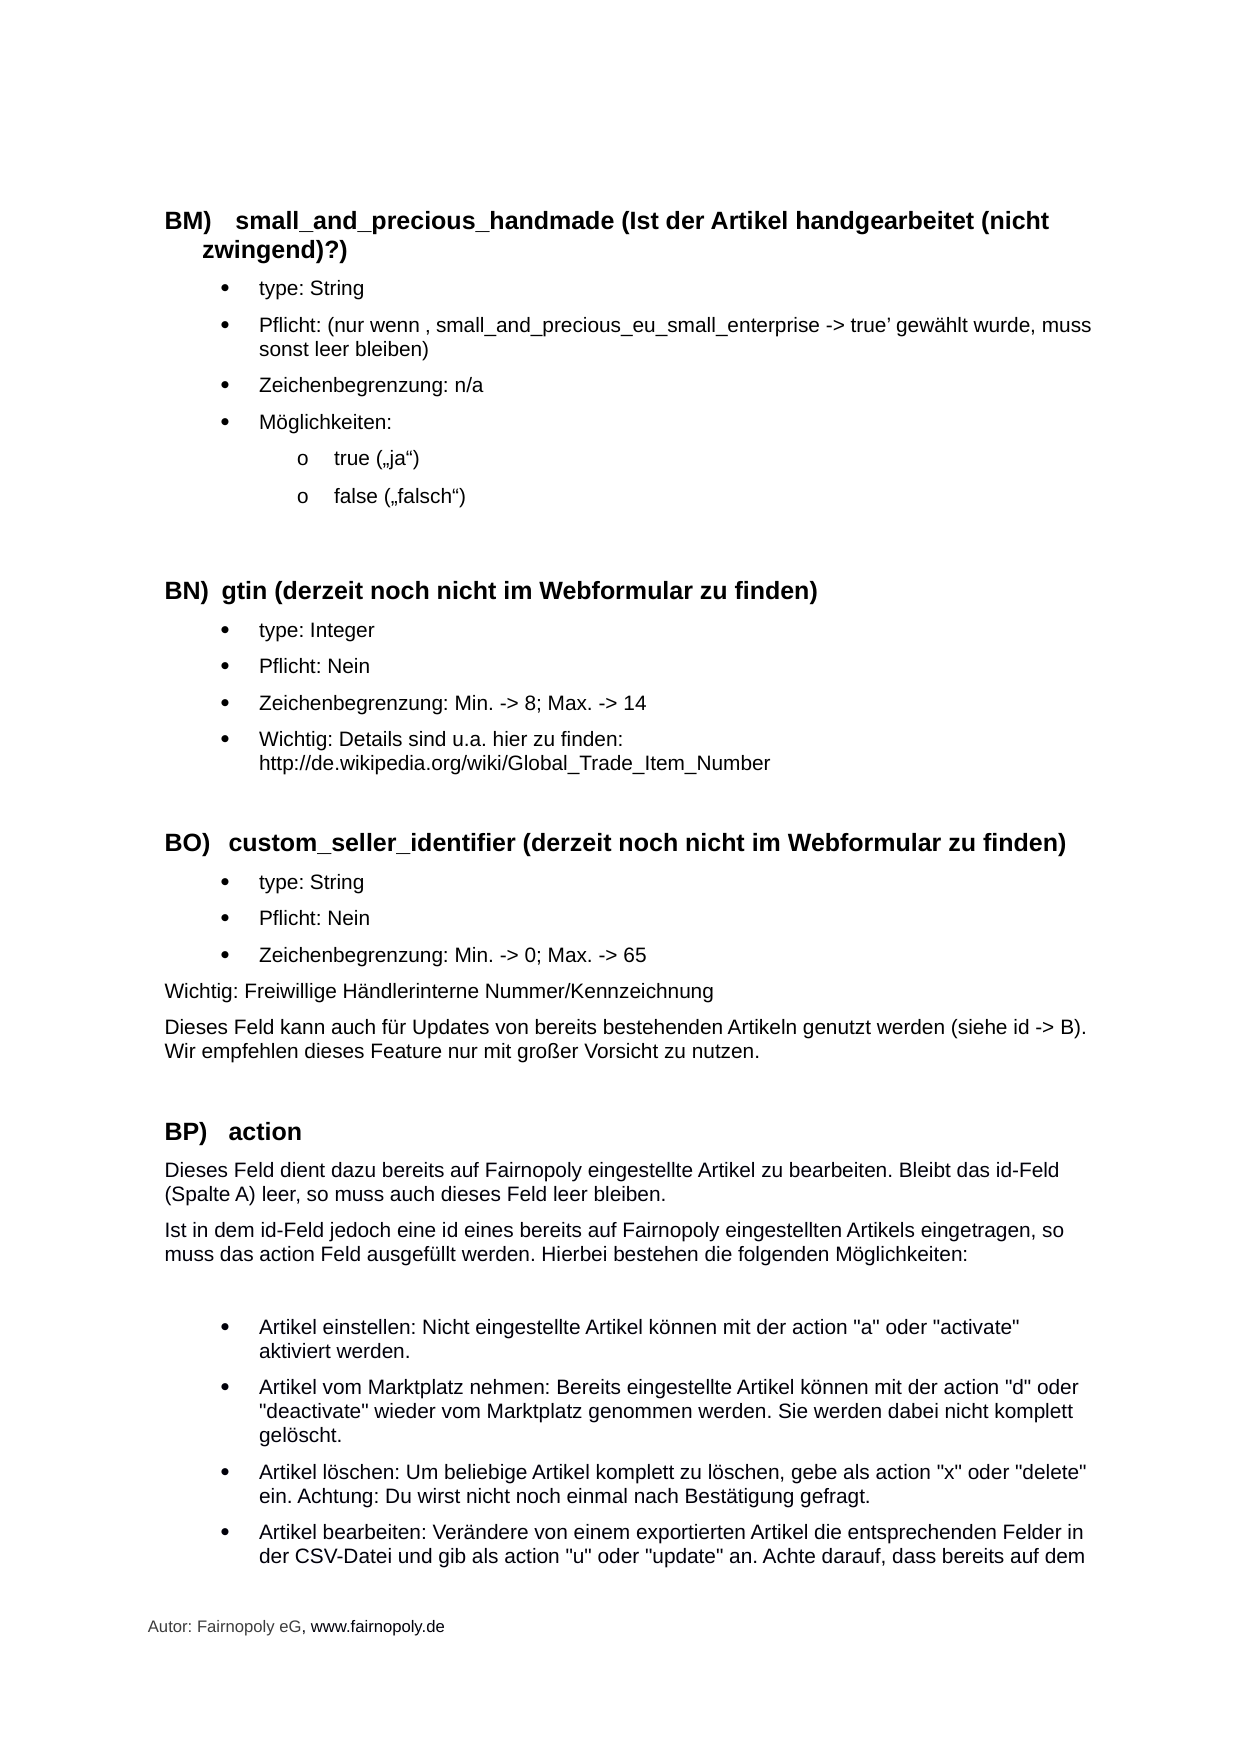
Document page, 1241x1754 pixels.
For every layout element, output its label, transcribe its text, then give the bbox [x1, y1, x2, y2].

list Artikel vom Marktplatz nehmen: Bereits eingestellte Artikel können mit der action "d" oder "deactivate" wieder vom Marktplatz genommen werden. Sie werden dabei nicht komplett gelöscht. [221, 1375, 1093, 1447]
list small_and_precious_handmade (Ist der Artikel handgearbeitet (nicht zwingend)?) [164, 206, 1093, 264]
text Wichtig: Freiwillige Händlerinterne Nummer/Kennzeichnung [164, 979, 1093, 1003]
list true („ja“) [296, 446, 1093, 472]
text Dieses Feld dient dazu bereits auf Fairnopoly eingestellte Artikel zu bearbeiten. Bleibt das id-Feld (Spalte A) leer, so muss auch dieses Feld leer bleiben. [164, 1158, 1093, 1206]
text Ist in dem id-Feld jedoch eine id eines bereits auf Fairnopoly eingestellten Artikels eingetragen, so muss das action Feld ausgefüllt werden. Hierbei bestehen die folgenden Möglichkeiten: [164, 1218, 1093, 1266]
list type: String [221, 276, 1093, 300]
list Pflicht: Nein [221, 654, 1093, 678]
list Möglichkeiten: [221, 409, 1093, 434]
list false („falsch“) [296, 484, 1093, 510]
list Wichtig: Details sind u.a. hier zu finden: http://de.wikipedia.org/wiki/Global_Trade_Item_Number [221, 727, 1093, 775]
text Dieses Feld kann auch für Updates von bereits bestehenden Artikeln genutzt werden (siehe id -> B). Wir empfehlen dieses Feature nur mit großer Vorsicht zu nutzen. [164, 1015, 1093, 1063]
list action [164, 1117, 1093, 1145]
list Zeichenbegrenzung: n/a [221, 373, 1093, 397]
list Artikel bearbeiten: Verändere von einem exportierten Artikel die entsprechenden Felder in der CSV-Datei und gib als action "u" oder "update" an. Achte darauf, dass bereits auf dem [221, 1520, 1093, 1568]
list Artikel einstellen: Nicht eingestellte Artikel können mit der action "a" oder "activate" aktiviert werden. [221, 1315, 1093, 1363]
list Zeichenbegrenzung: Min. -> 0; Max. -> 65 [221, 942, 1093, 966]
list gtin (derzeit noch nicht im Webformular zu finden) [164, 576, 1093, 605]
list Artikel löschen: Um beliebige Artikel komplett zu löschen, gebe als action "x" oder "delete" ein. Achtung: Du wirst nicht noch einmal nach Bestätigung gefragt. [221, 1459, 1093, 1508]
list Pflicht: Nein [221, 906, 1093, 930]
list type: String [221, 869, 1093, 893]
list type: Integer [221, 617, 1093, 641]
list Zeichenbegrenzung: Min. -> 8; Max. -> 14 [221, 690, 1093, 714]
list Pflicht: (nur wenn ‚ small_and_precious_eu_small_enterprise -> true’ gewählt wurde, muss sonst leer bleiben) [221, 313, 1093, 361]
list custom_seller_identifier (derzeit noch nicht im Webformular zu finden) [164, 828, 1093, 857]
